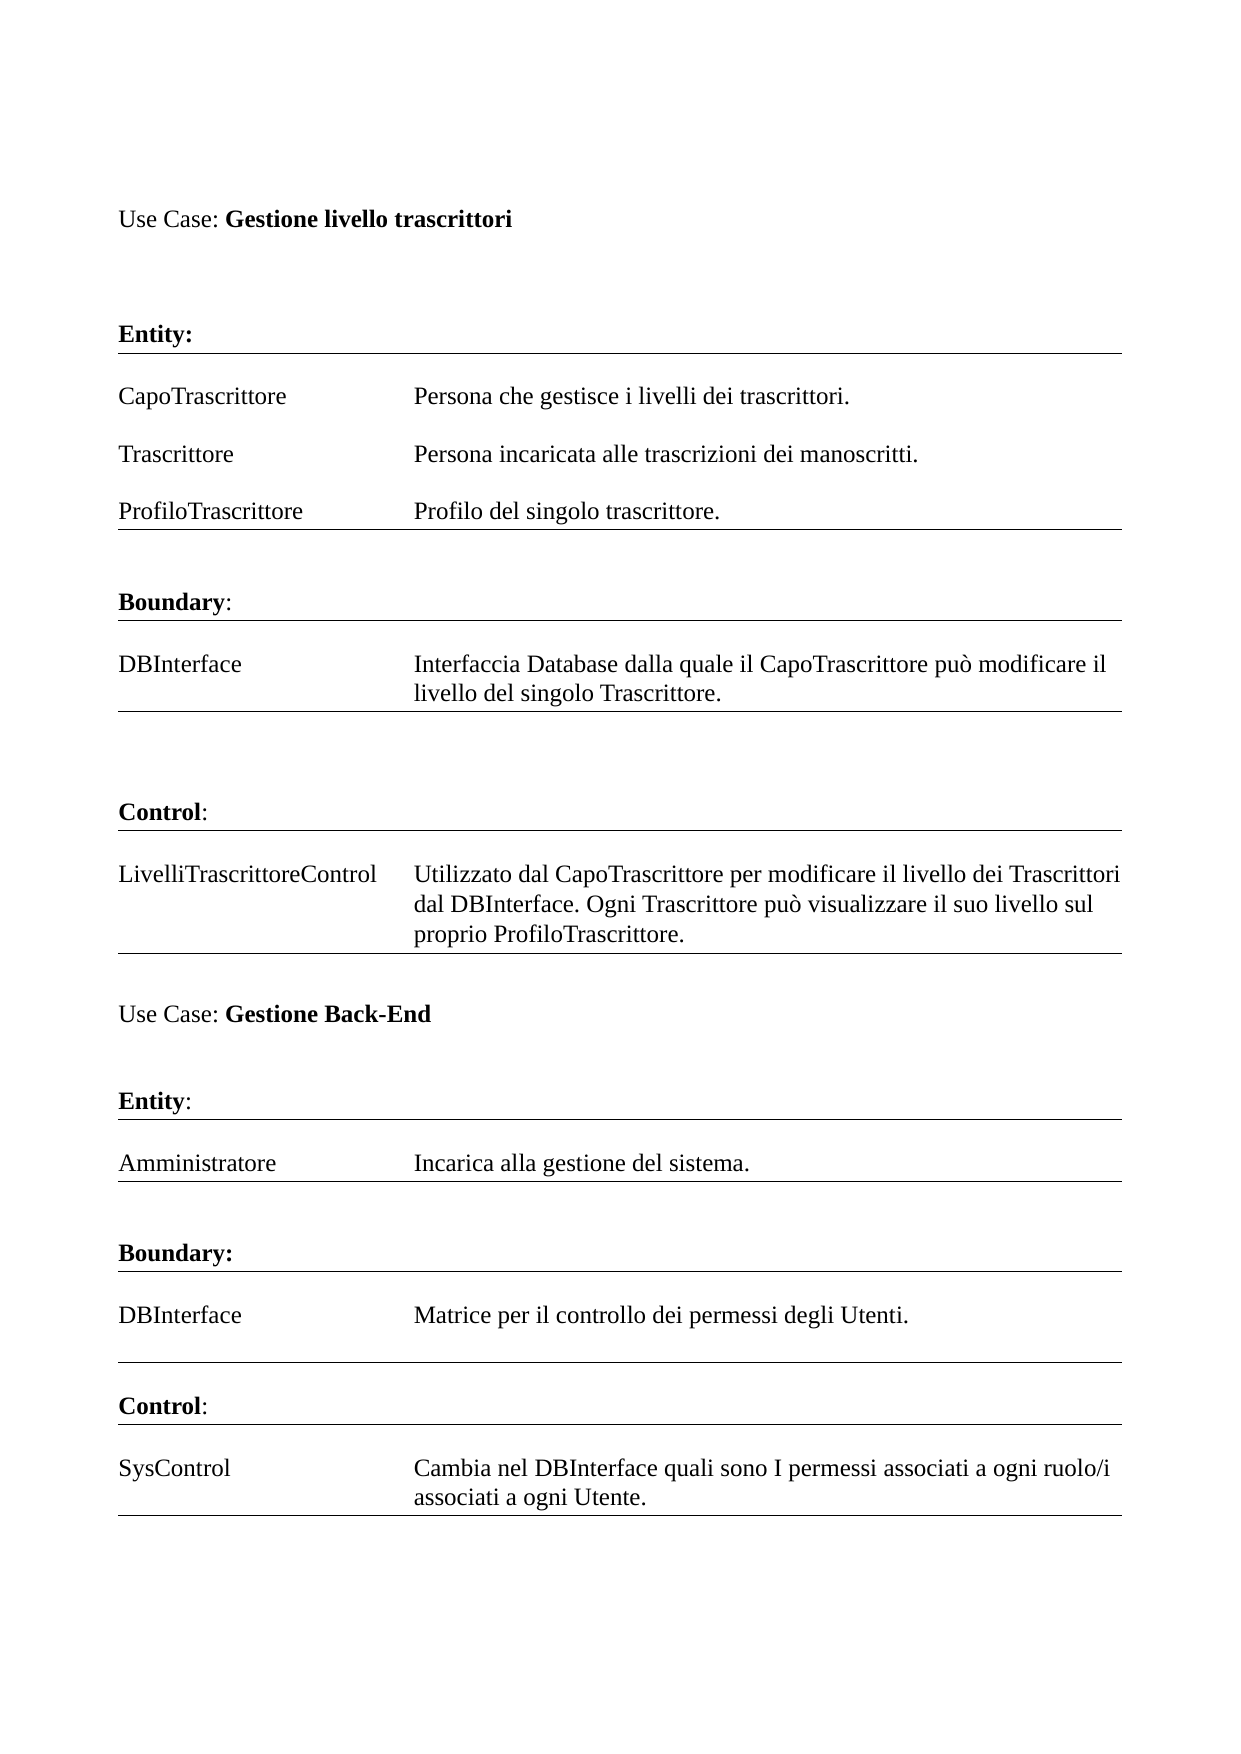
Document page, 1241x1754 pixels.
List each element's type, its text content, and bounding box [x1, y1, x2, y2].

text ProfiloTrascrittore Profilo del singolo trascrittore. [118, 496, 1122, 529]
text Use Case: Gestione Back-End [118, 999, 1122, 1028]
text Use Case: Gestione livello trascrittori [118, 204, 1122, 233]
text Entity: [118, 1086, 1122, 1119]
text DBInterface Matrice per il controllo dei permessi degli Utenti. [118, 1300, 1122, 1329]
text Trascrittore Persona incaricata alle trascrizioni dei manoscritti. [118, 439, 1122, 468]
text SysControl Cambia nel DBInterface quali sono I permessi associati a ogni ruolo/i associati a ogni Utente. [118, 1453, 1122, 1515]
text Boundary: [118, 587, 1122, 620]
text Control: [118, 797, 1122, 830]
text Boundary: [118, 1238, 1122, 1271]
text DBInterface Interfaccia Database dalla quale il CapoTrascrittore può modificare il livello del singolo Trascrittore. [118, 649, 1122, 711]
text Control: [118, 1391, 1122, 1424]
text Entity: [118, 319, 1122, 353]
text Amministratore Incarica alla gestione del sistema. [118, 1148, 1122, 1181]
text LivelliTrascrittoreControl Utilizzato dal CapoTrascrittore per modificare il livello dei Trascrittori dal DBInterface. Ogni Trascrittore può visualizzare il suo livello sul proprio ProfiloTrascrittore. [118, 859, 1122, 953]
text CapoTrascrittore Persona che gestisce i livelli dei trascrittori. [118, 381, 1122, 410]
